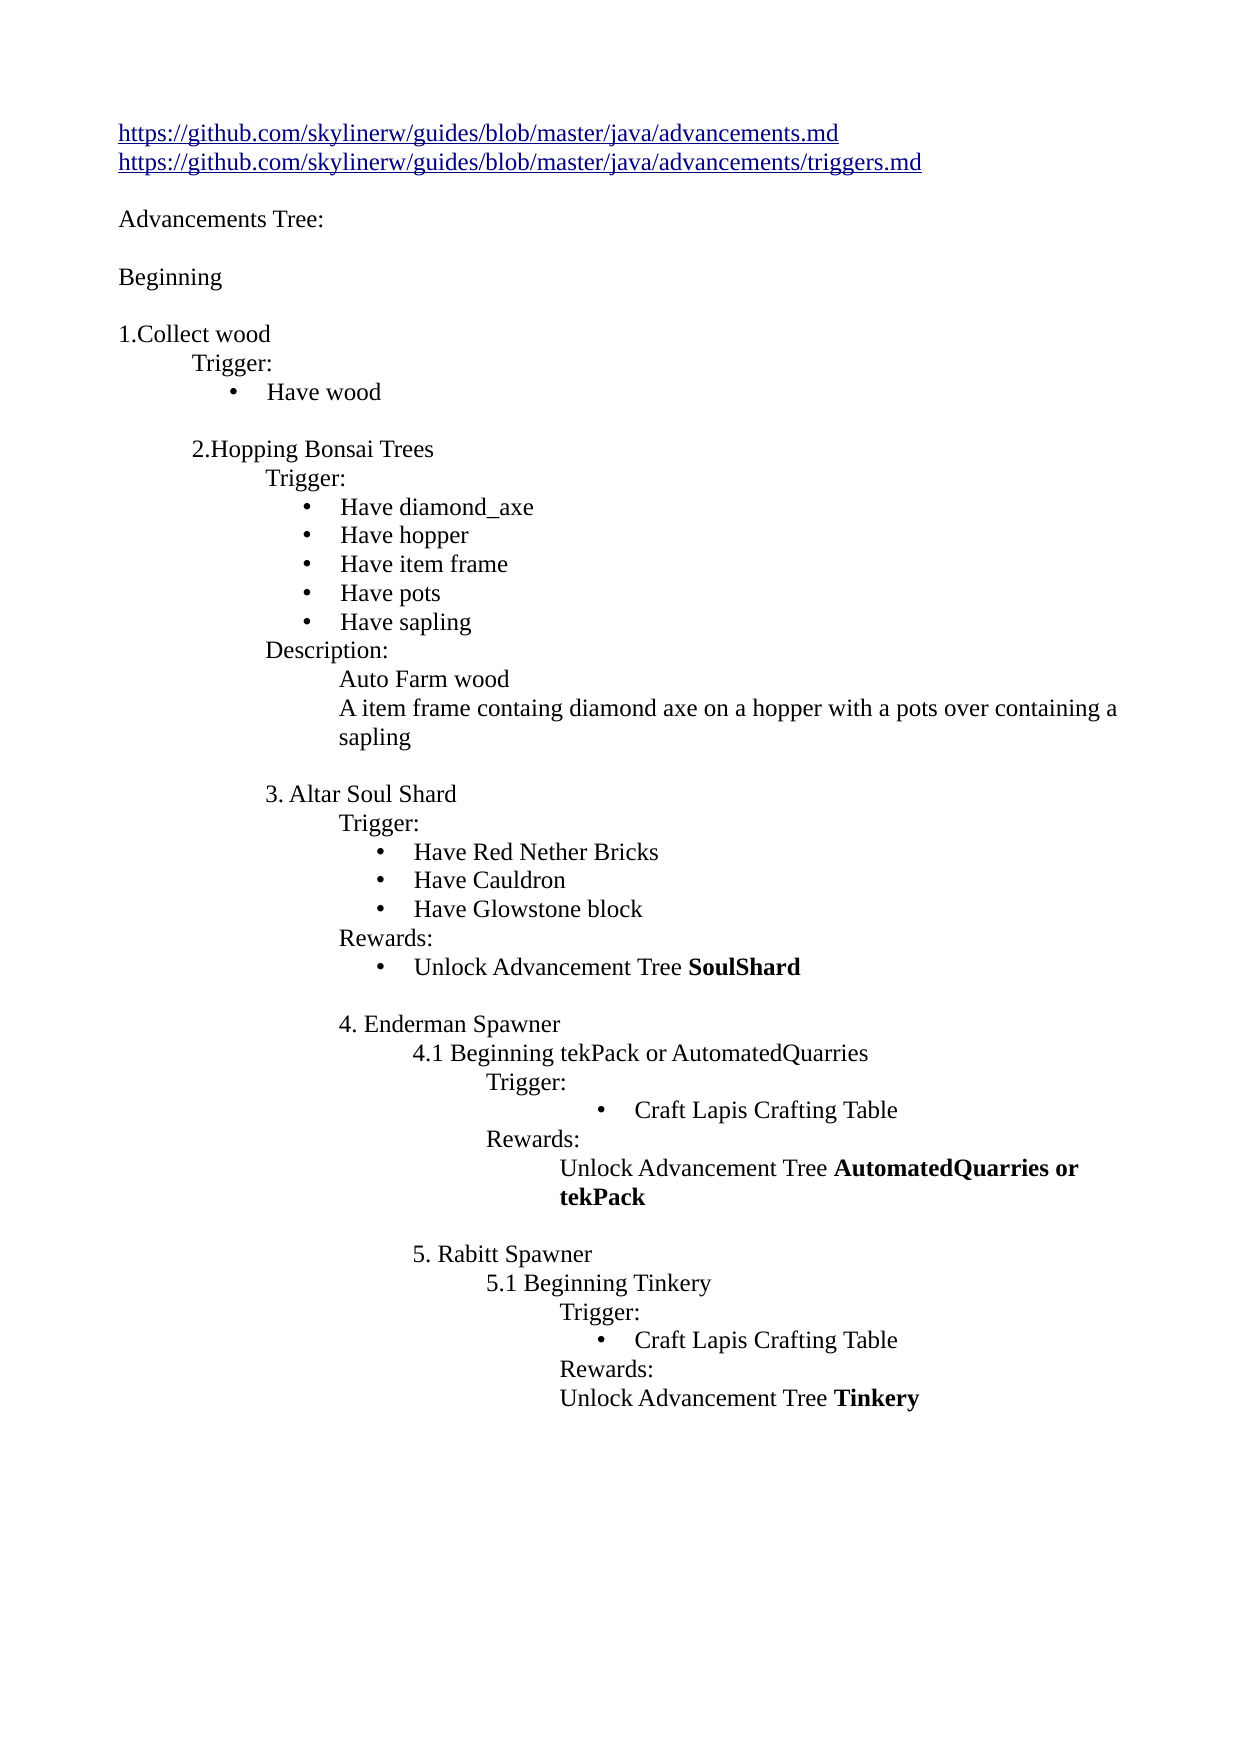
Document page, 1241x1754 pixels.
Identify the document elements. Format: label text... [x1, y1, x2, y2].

text 4. Enderman Spawner [118, 1009, 1122, 1038]
text https://github.com/skylinerw/guides/blob/master/java/advancements.md [118, 118, 1122, 147]
list Have Glowstone block [376, 894, 1122, 923]
list Have Red Nether Bricks [376, 837, 1122, 866]
text A item frame containg diamond axe on a hopper with a pots over containing a sapling [118, 693, 1122, 751]
text Rewards: [118, 1124, 1122, 1153]
text https://github.com/skylinerw/guides/blob/master/java/advancements/triggers.md [118, 147, 1122, 176]
text Rewards: [118, 923, 1122, 952]
text Trigger: [118, 1297, 1122, 1326]
list Have sapling [303, 607, 1122, 636]
text Description: [118, 636, 1122, 664]
list Craft Lapis Crafting Table [597, 1096, 1122, 1124]
text Beginning [118, 262, 1122, 291]
list Have wood [229, 377, 1122, 406]
text Unlock Advancement Tree Tinkery [118, 1383, 1122, 1412]
list Have pots [303, 578, 1122, 607]
text 3. Altar Soul Shard [118, 779, 1122, 808]
text 5.1 Beginning Tinkery [118, 1268, 1122, 1297]
list Have Cauldron [376, 866, 1122, 894]
text Unlock Advancement Tree AutomatedQuarries or tekPack [118, 1153, 1122, 1211]
list Craft Lapis Crafting Table [597, 1326, 1122, 1354]
list Have diamond_axe [303, 492, 1122, 521]
text 5. Rabitt Spawner [118, 1239, 1122, 1268]
text Trigger: [118, 463, 1122, 492]
text 1.Collect wood [118, 319, 1122, 348]
text Auto Farm wood [118, 664, 1122, 693]
list Unlock Advancement Tree SoulShard [376, 952, 1122, 981]
list Have hopper [303, 521, 1122, 549]
text 4.1 Beginning tekPack or AutomatedQuarries [118, 1038, 1122, 1067]
text Advancements Tree: [118, 204, 1122, 233]
text 2.Hopping Bonsai Trees [118, 434, 1122, 463]
text Rewards: [118, 1354, 1122, 1383]
text Trigger: [118, 808, 1122, 837]
text Trigger: [118, 348, 1122, 377]
text Trigger: [118, 1067, 1122, 1096]
list Have item frame [303, 549, 1122, 578]
